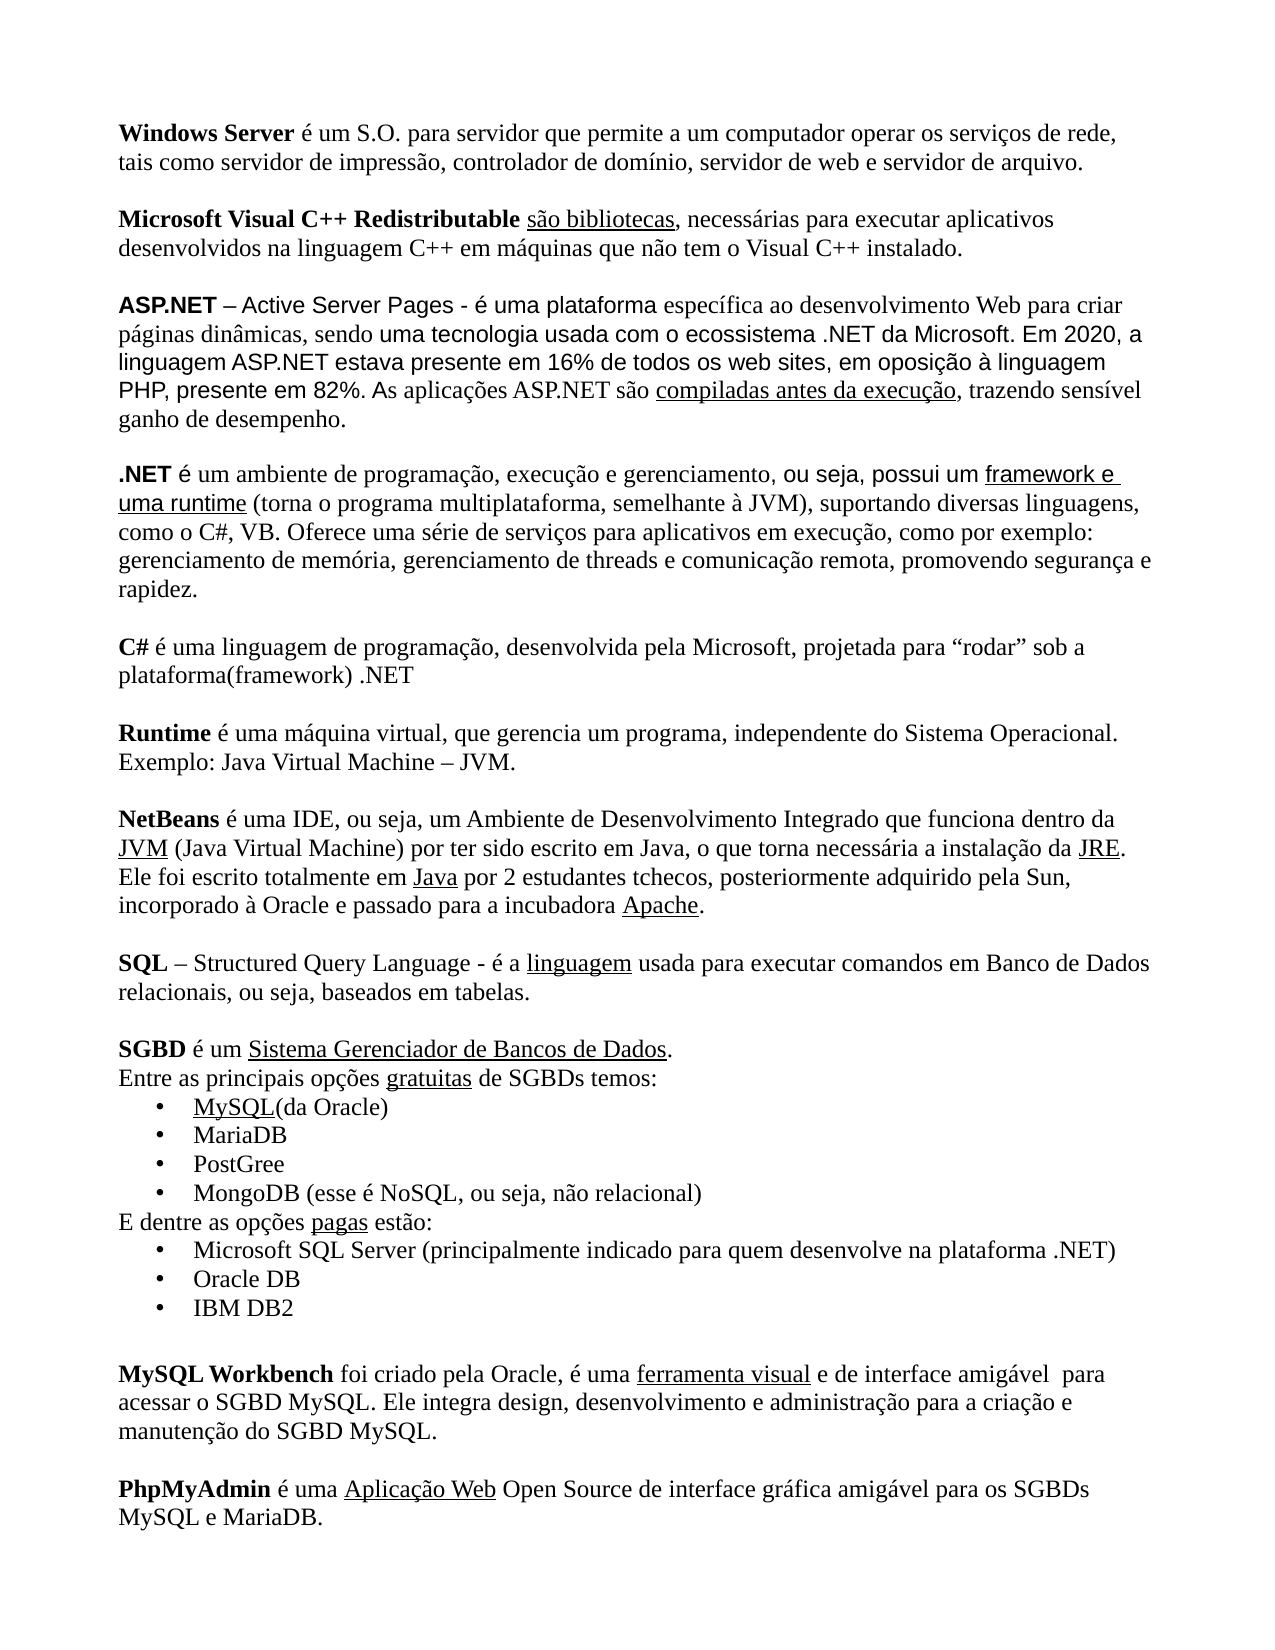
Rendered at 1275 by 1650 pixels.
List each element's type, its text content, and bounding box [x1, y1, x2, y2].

text SGBD é um Sistema Gerenciador de Bancos de Dados. [118, 1034, 1157, 1063]
list Microsoft SQL Server (principalmente indicado para quem desenvolve na plataforma .NET) [156, 1236, 1157, 1264]
text E dentre as opções pagas estão: [118, 1207, 1157, 1236]
list PostGree [156, 1149, 1157, 1178]
text SQL – Structured Query Language - é a linguagem usada para executar comandos em Banco de Dados relacionais, ou seja, baseados em tabelas. [118, 948, 1157, 1006]
text ASP.NET – Active Server Pages - é uma plataforma específica ao desenvolvimento Web para criar páginas dinâmicas, sendo uma tecnologia usada com o ecossistema .NET da Microsoft. Em 2020, a linguagem ASP.NET estava presente em 16% de todos os web sites, em oposição à linguagem PHP, presente em 82%. As aplicações ASP.NET são compiladas antes da execução, trazendo sensível ganho de desempenho. [118, 291, 1157, 432]
text Runtime é uma máquina virtual, que gerencia um programa, independente do Sistema Operacional. Exemplo: Java Virtual Machine – JVM. [118, 718, 1157, 776]
list MariaDB [156, 1121, 1157, 1149]
list Oracle DB [156, 1264, 1157, 1293]
list IBM DB2 [156, 1293, 1157, 1322]
text NetBeans é uma IDE, ou seja, um Ambiente de Desenvolvimento Integrado que funciona dentro da JVM (Java Virtual Machine) por ter sido escrito em Java, o que torna necessária a instalação da JRE. [118, 804, 1157, 862]
list MongoDB (esse é NoSQL, ou seja, não relacional) [156, 1178, 1157, 1207]
text Microsoft Visual C++ Redistributable são bibliotecas, necessárias para executar aplicativos desenvolvidos na linguagem C++ em máquinas que não tem o Visual C++ instalado. [118, 204, 1157, 262]
list MySQL(da Oracle) [156, 1092, 1157, 1121]
text MySQL Workbench foi criado pela Oracle, é uma ferramenta visual e de interface amigável para acessar o SGBD MySQL. Ele integra design, desenvolvimento e administração para a criação e manutenção do SGBD MySQL. [118, 1359, 1157, 1445]
text C# é uma linguagem de programação, desenvolvida pela Microsoft, projetada para “rodar” sob a plataforma(framework) .NET [118, 632, 1157, 689]
text Ele foi escrito totalmente em Java por 2 estudantes tchecos, posteriormente adquirido pela Sun, incorporado à Oracle e passado para a incubadora Apache. [118, 862, 1157, 919]
text Windows Server é um S.O. para servidor que permite a um computador operar os serviços de rede, tais como servidor de impressão, controlador de domínio, servidor de web e servidor de arquivo. [118, 118, 1157, 176]
text Entre as principais opções gratuitas de SGBDs temos: [118, 1063, 1157, 1092]
text PhpMyAdmin é uma Aplicação Web Open Source de interface gráfica amigável para os SGBDs MySQL e MariaDB. [118, 1474, 1157, 1531]
text .NET é um ambiente de programação, execução e gerenciamento, ou seja, possui um framework e uma runtime (torna o programa multiplataforma, semelhante à JVM), suportando diversas linguagens, como o C#, VB. Oferece uma série de serviços para aplicativos em execução, como por exemplo: gerenciamento de memória, gerenciamento de threads e comunicação remota, promovendo segurança e rapidez. [118, 459, 1157, 603]
